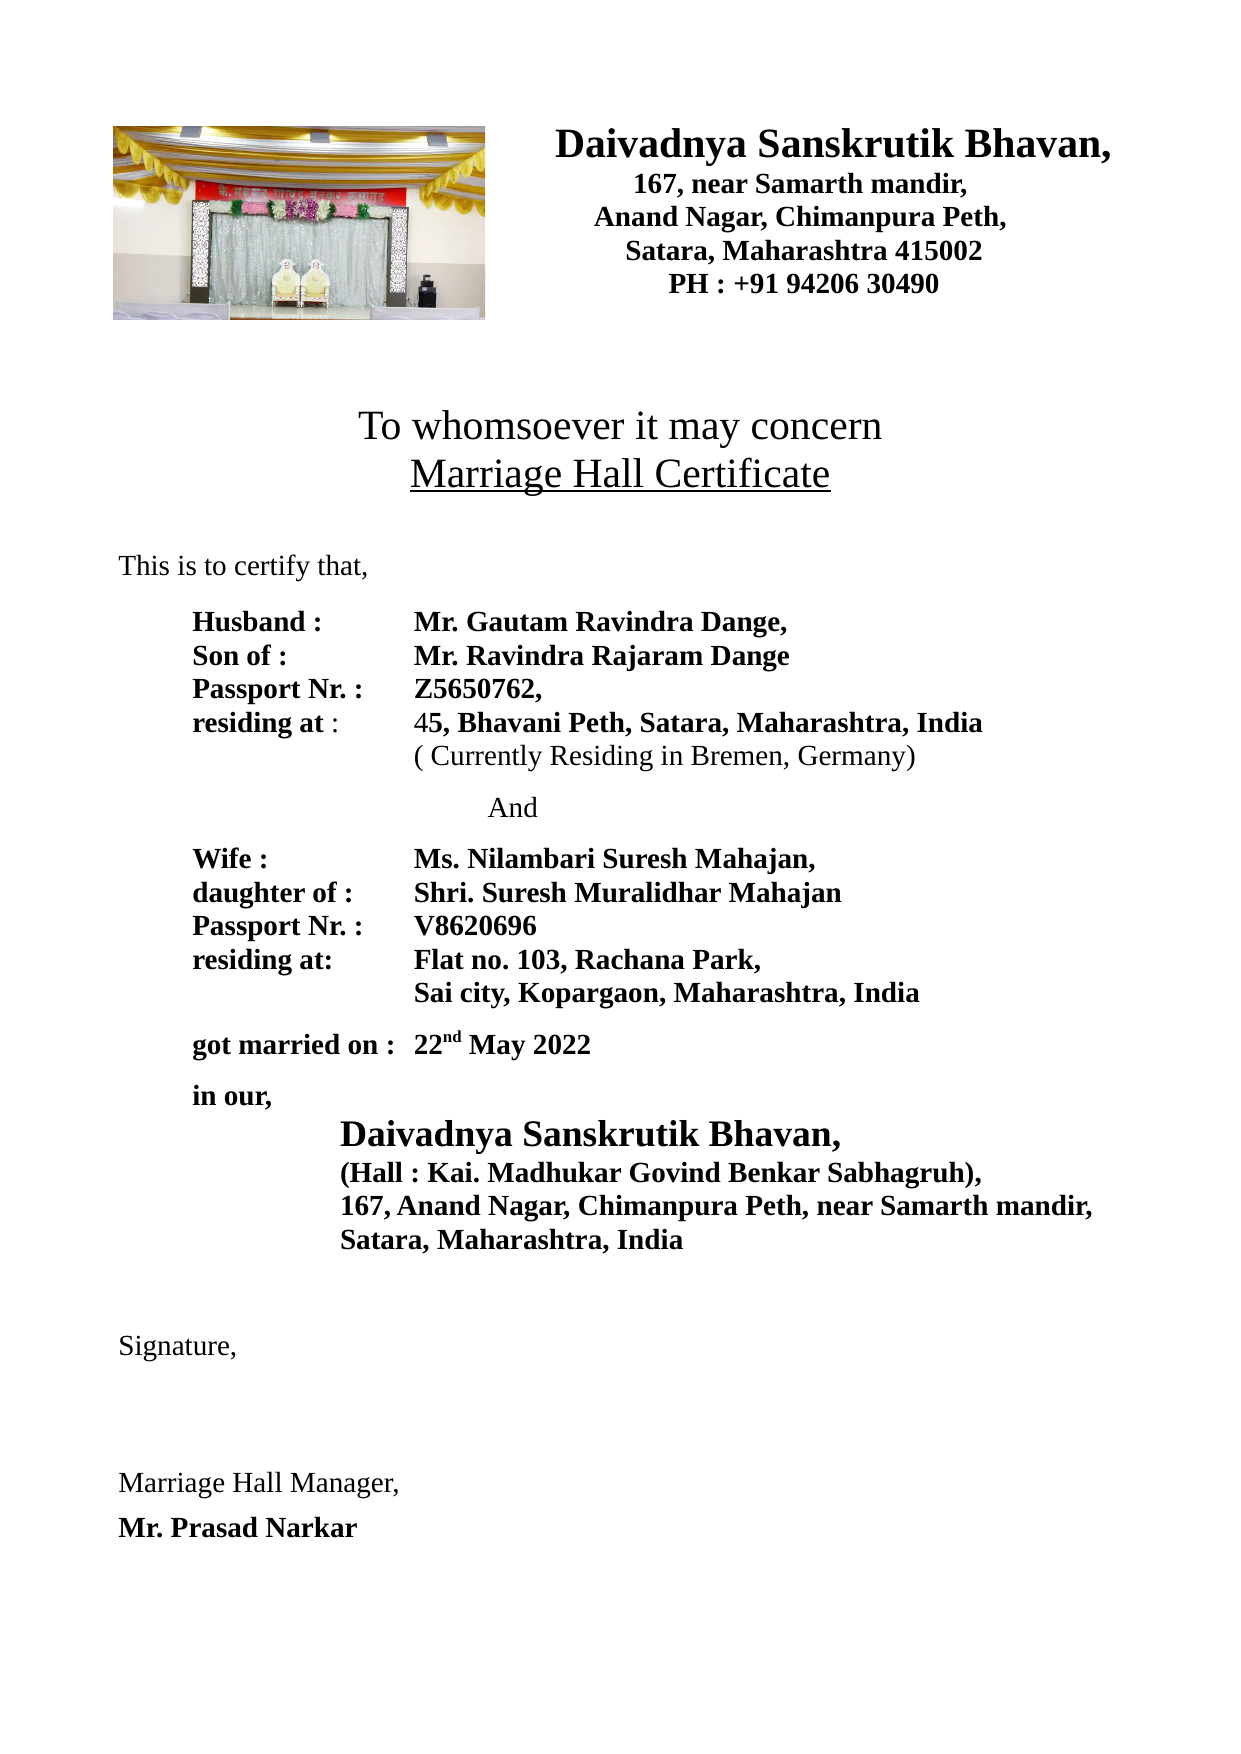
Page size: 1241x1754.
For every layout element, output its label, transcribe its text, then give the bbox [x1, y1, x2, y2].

text Mr. Prasad Narkar [118, 1510, 1122, 1544]
text To whomsoever it may concern [118, 401, 1122, 449]
text got married on : 22nd May 2022 [118, 1027, 1122, 1060]
text Daivadnya Sanskrutik Bhavan, [118, 1112, 1122, 1155]
text Passport Nr. : Z5650762, [118, 671, 1122, 705]
text This is to certify that, [118, 548, 1122, 582]
picture [113, 126, 486, 320]
text Anand Nagar, Chimanpura Peth, [486, 199, 1122, 233]
text Passport Nr. : V8620696 [118, 908, 1122, 942]
text in our, [118, 1078, 1122, 1112]
text Signature, [118, 1328, 1122, 1362]
text Satara, Maharashtra, India [118, 1222, 1122, 1255]
text (Hall : Kai. Madhukar Govind Benkar Sabhagruh), [118, 1155, 1122, 1188]
text Daivadnya Sanskrutik Bhavan, [118, 118, 1122, 166]
text 167, near Samarth mandir, [486, 166, 1122, 199]
text 167, Anand Nagar, Chimanpura Peth, near Samarth mandir, [118, 1188, 1122, 1222]
text Satara, Maharashtra 415002 [486, 233, 1122, 267]
text residing at: Flat no. 103, Rachana Park, [118, 942, 1122, 975]
text residing at : 45, Bhavani Peth, Satara, Maharashtra, India [118, 705, 1122, 738]
text Wife : Ms. Nilambari Suresh Mahajan, [118, 841, 1122, 875]
text Marriage Hall Certificate [118, 449, 1122, 497]
text Marriage Hall Manager, [118, 1465, 1122, 1498]
text Sai city, Kopargaon, Maharashtra, India [118, 975, 1122, 1009]
text Husband : Mr. Gautam Ravindra Dange, [118, 604, 1122, 638]
text And [118, 790, 1122, 823]
text Son of : Mr. Ravindra Rajaram Dange [118, 638, 1122, 671]
text PH : +91 94206 30490 [486, 267, 1122, 300]
text ( Currently Residing in Bremen, Germany) [118, 738, 1122, 772]
text daughter of : Shri. Suresh Muralidhar Mahajan [118, 875, 1122, 908]
